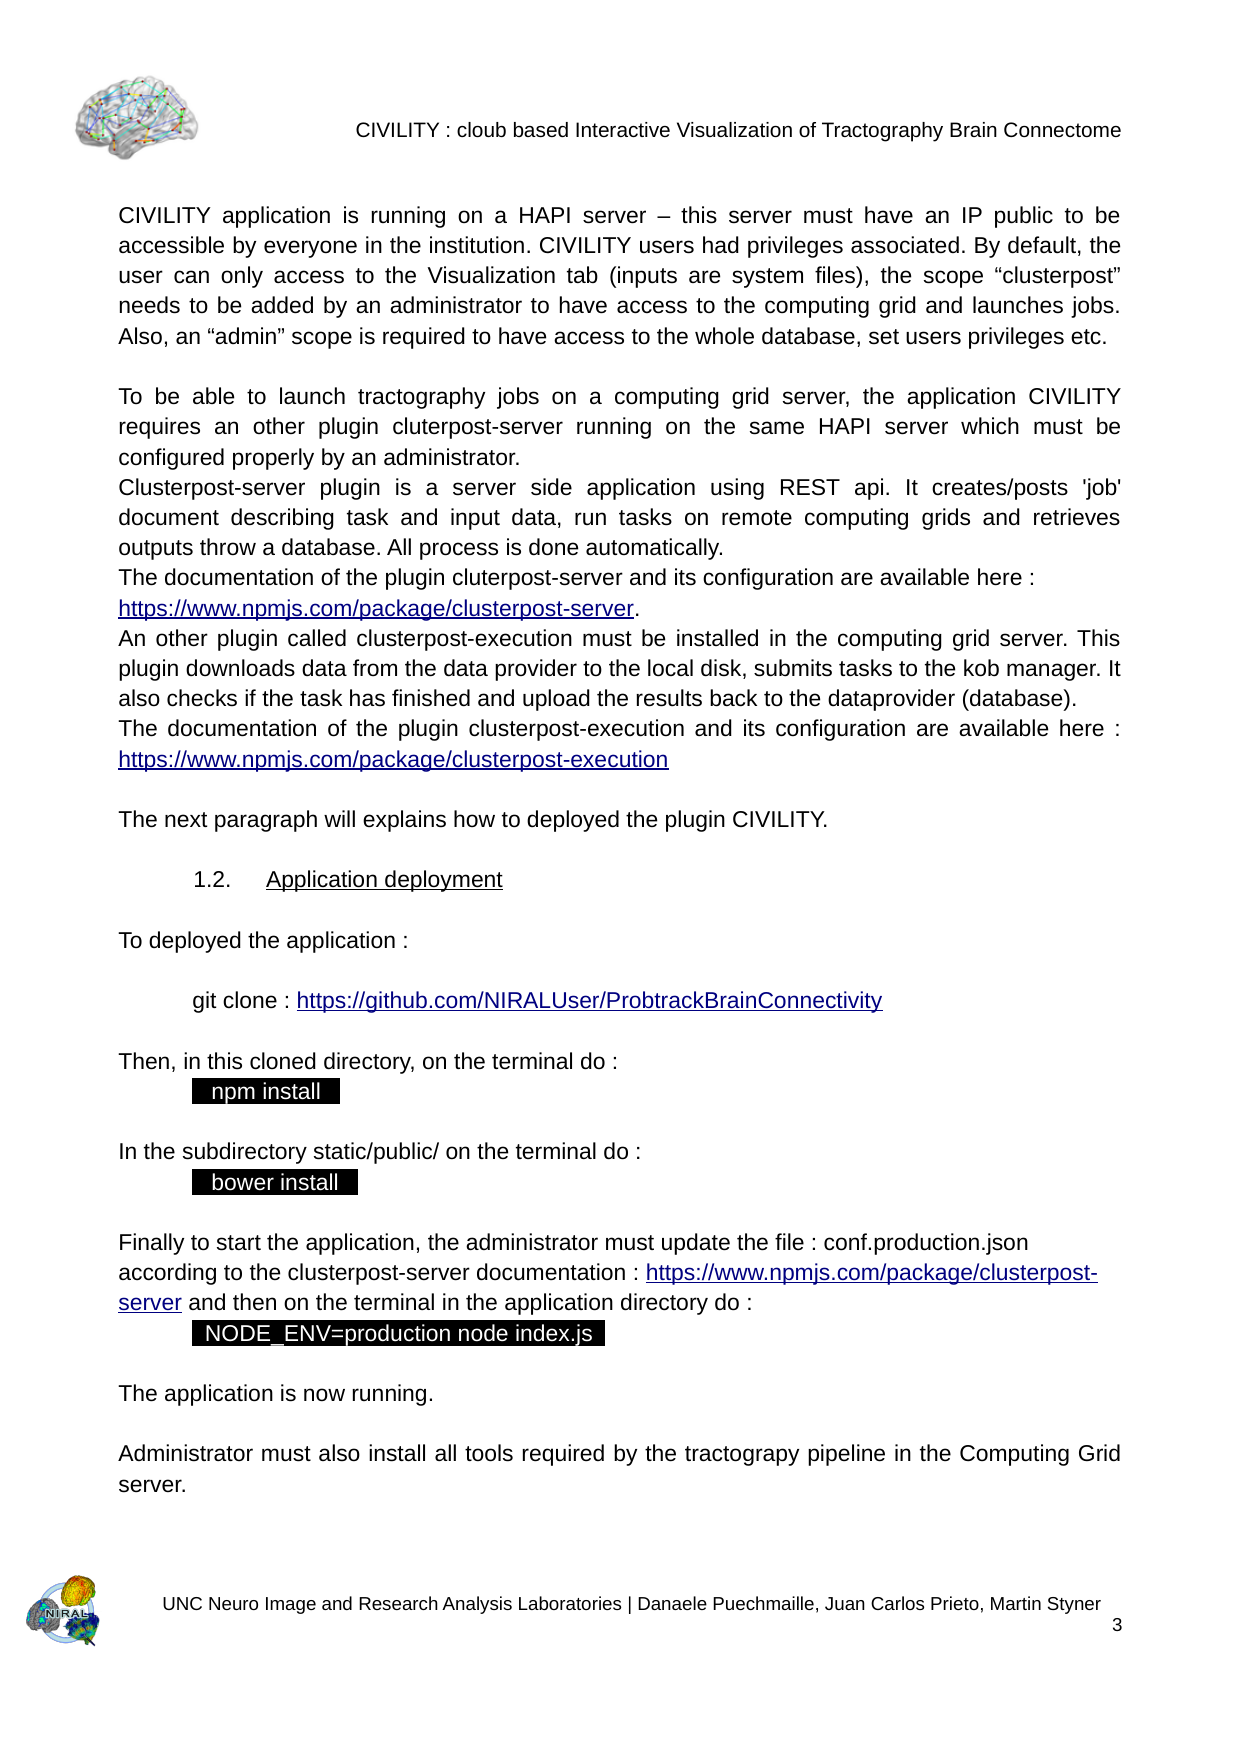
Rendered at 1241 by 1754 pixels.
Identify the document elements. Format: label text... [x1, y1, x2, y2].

text To deployed the application : [118, 927, 1122, 953]
text An other plugin called clusterpost-execution must be installed in the computing grid server. This plugin downloads data from the data provider to the local disk, submits tasks to the kob manager. It also checks if the task has finished and upload the results back to the dataprovider (database). [118, 625, 1122, 711]
text Clusterpost-server plugin is a server side application using REST api. It creates/posts 'job' document describing task and input data, run tasks on remote computing grids and retrieves outputs throw a database. All process is done automatically. [118, 474, 1122, 560]
text Administrator must also install all tools required by the tractograpy pipeline in the Computing Grid server. [118, 1440, 1122, 1497]
list Application deployment [193, 866, 1122, 893]
text To be able to launch tractography jobs on a computing grid server, the application CIVILITY requires an other plugin cluterpost-server running on the same HAPI server which must be configured properly by an administrator. [118, 383, 1122, 470]
text npm install [118, 1078, 1122, 1104]
text bower install [118, 1168, 1122, 1195]
text https://www.npmjs.com/package/clusterpost-server. [118, 594, 1122, 621]
text The application is now running. [118, 1380, 1122, 1406]
text Then, in this cloned directory, on the terminal do : [118, 1048, 1122, 1074]
picture [68, 69, 203, 165]
text The documentation of the plugin clusterpost-execution and its configuration are available here : https://www.npmjs.com/package/clusterpost-execution [118, 715, 1122, 772]
text The next paragraph will explains how to deployed the plugin CIVILITY. [118, 806, 1122, 832]
text CIVILITY application is running on a HAPI server – this server must have an IP public to be accessible by everyone in the institution. CIVILITY users had privileges associated. By default, the user can only access to the Visualization tab (inputs are system files), the scope “clusterpost” needs to be added by an administrator to have access to the computing grid and launches jobs. Also, an “admin” scope is required to have access to the whole database, set users privileges etc. [118, 202, 1122, 349]
text In the subdirectory static/public/ on the terminal do : [118, 1138, 1122, 1164]
text git clone : https://github.com/NIRALUser/ProbtrackBrainConnectivity [118, 987, 1122, 1013]
text NODE_ENV=production node index.js [118, 1319, 1122, 1346]
text Finally to start the application, the administrator must update the file : conf.production.json according to the clusterpost-server documentation : https://www.npmjs.com/package/clusterpost-server and then on the terminal in the application directory do : [118, 1229, 1122, 1316]
picture [17, 1559, 114, 1663]
text The documentation of the plugin cluterpost-server and its configuration are available here : [118, 564, 1122, 591]
